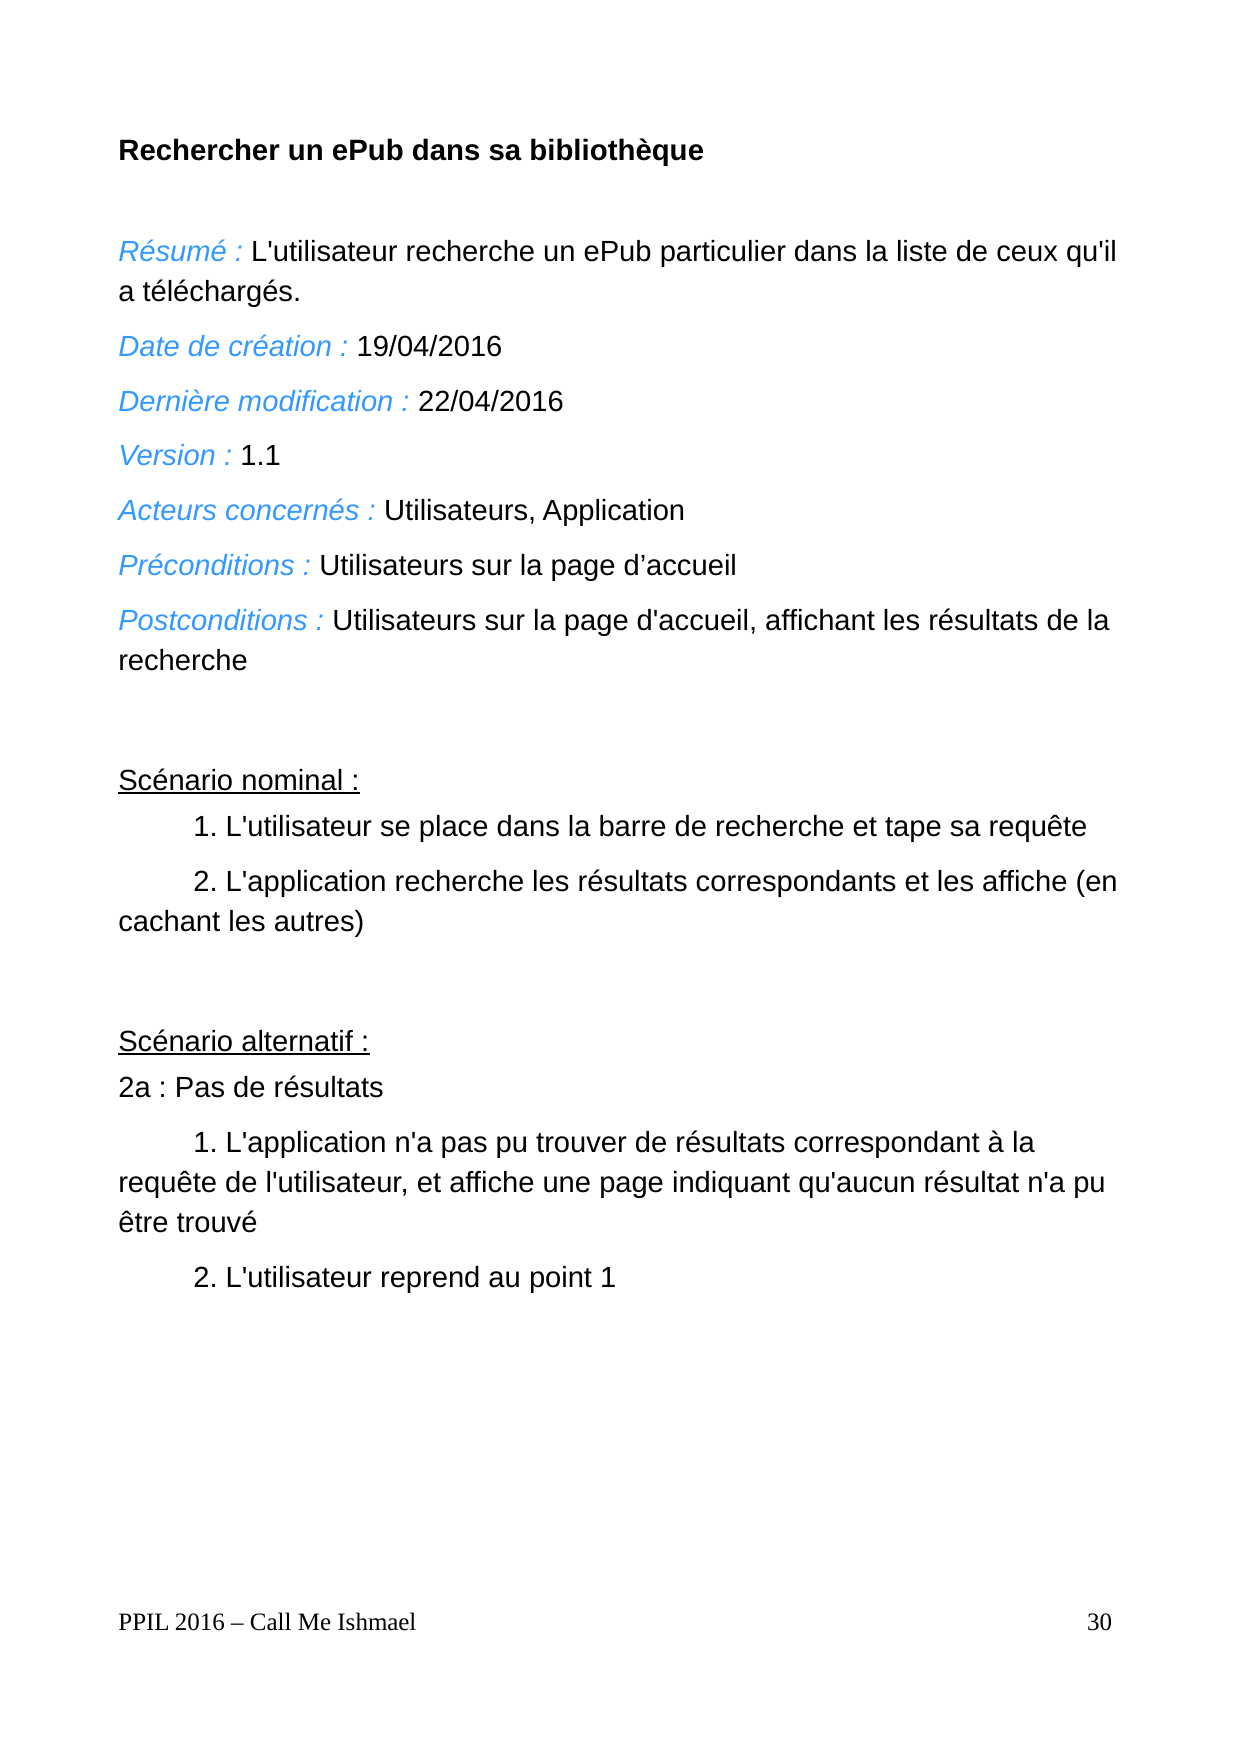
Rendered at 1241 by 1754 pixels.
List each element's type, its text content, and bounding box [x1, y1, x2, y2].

subtitle Scénario nominal : [118, 763, 1122, 796]
text Date de création : 19/04/2016 [118, 329, 1122, 362]
text 2. L'utilisateur reprend au point 1 [118, 1260, 1122, 1293]
text 1. L'application n'a pas pu trouver de résultats correspondant à la requête de l'utilisateur, et affiche une page indiquant qu'aucun résultat n'a pu être trouvé [118, 1125, 1122, 1239]
text Acteurs concernés : Utilisateurs, Application [118, 493, 1122, 527]
text 2a : Pas de résultats [118, 1070, 1122, 1103]
text Dernière modification : 22/04/2016 [118, 383, 1122, 417]
text 1. L'utilisateur se place dans la barre de recherche et tape sa requête [118, 809, 1122, 842]
text Version : 1.1 [118, 438, 1122, 472]
text Résumé : L'utilisateur recherche un ePub particulier dans la liste de ceux qu'il a téléchargés. [118, 234, 1122, 307]
text Postconditions : Utilisateurs sur la page d'accueil, affichant les résultats de la recherche [118, 603, 1122, 676]
text Préconditions : Utilisateurs sur la page d’accueil [118, 548, 1122, 581]
subtitle Scénario alternatif : [118, 1024, 1122, 1057]
text 2. L'application recherche les résultats correspondants et les affiche (en cachant les autres) [118, 864, 1122, 937]
subtitle Rechercher un ePub dans sa bibliothèque [118, 133, 1122, 166]
